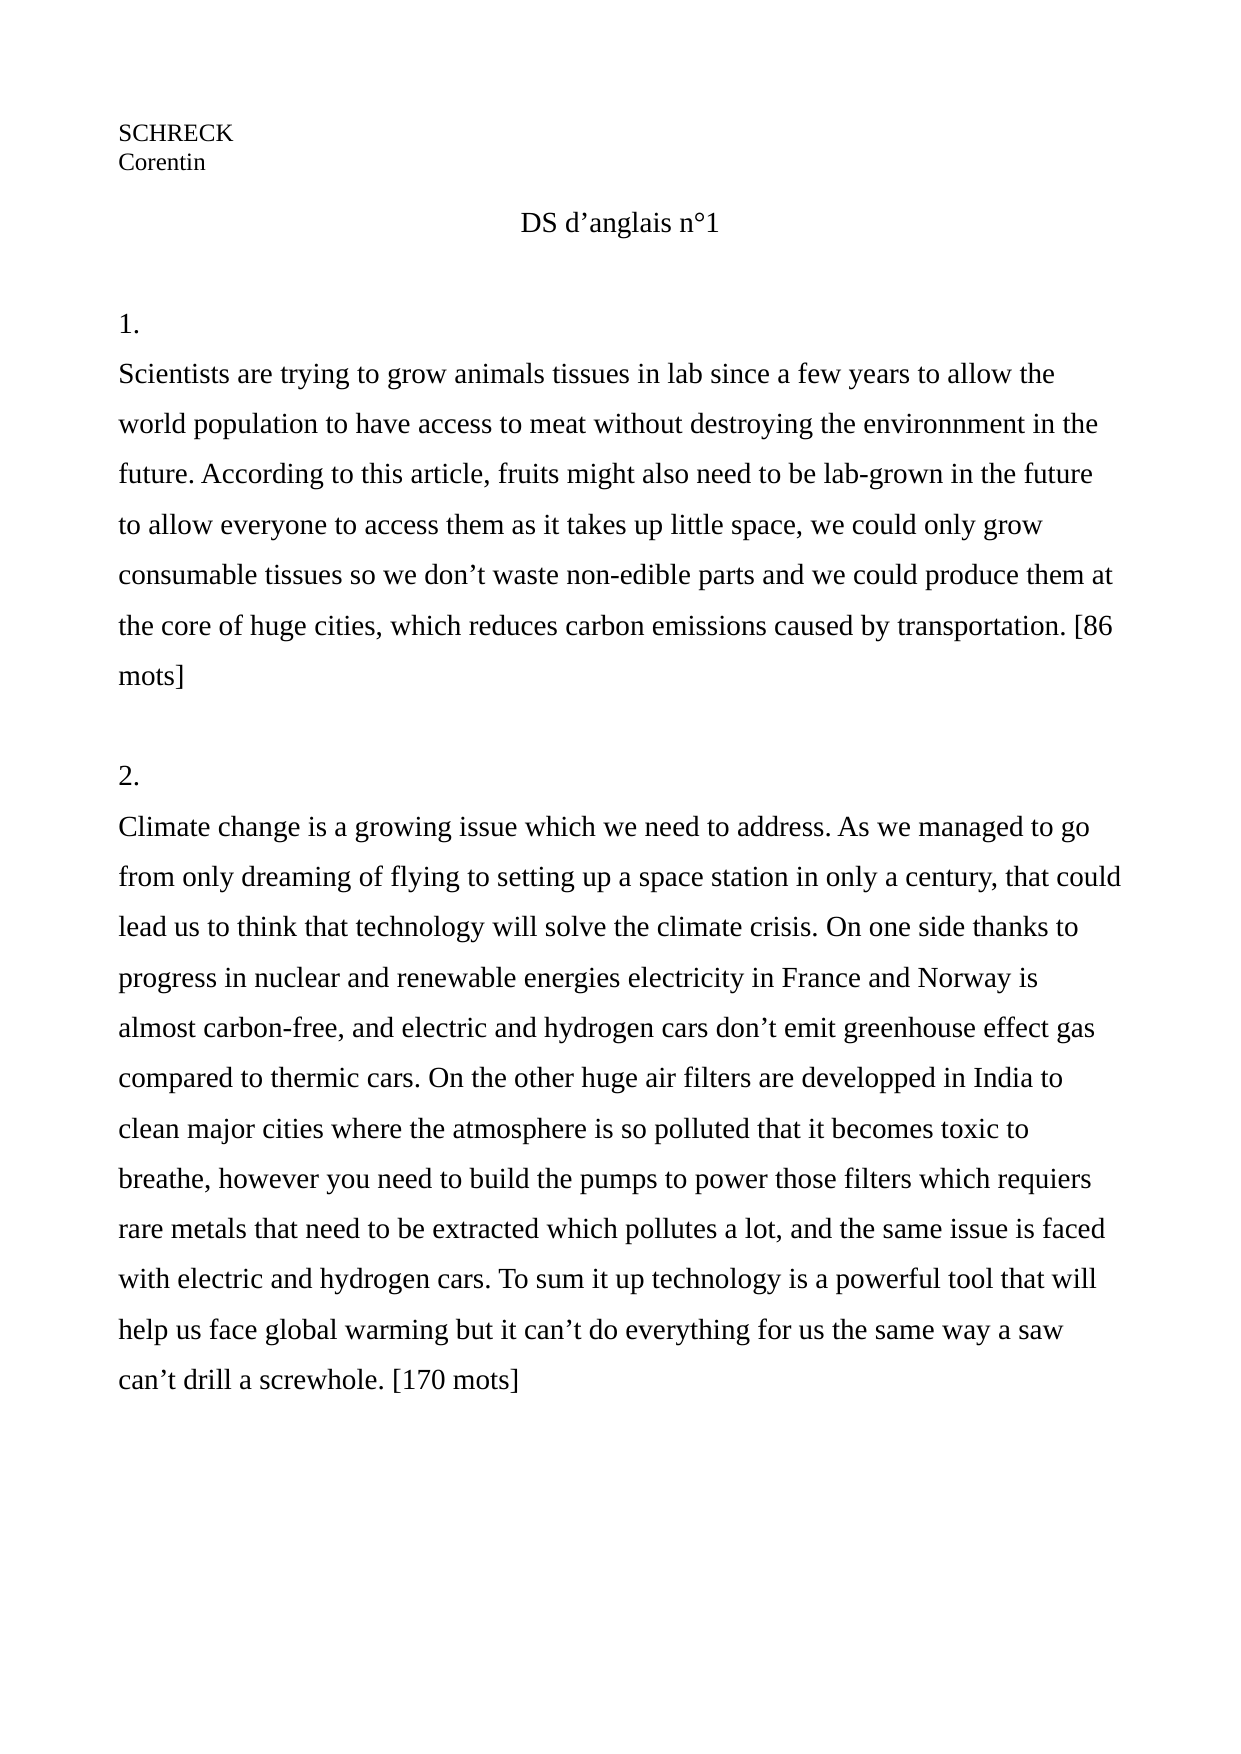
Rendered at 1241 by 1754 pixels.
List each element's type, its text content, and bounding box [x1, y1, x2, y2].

text 2. [118, 758, 1122, 792]
text Climate change is a growing issue which we need to address. As we managed to go from only dreaming of flying to setting up a space station in only a century, that could lead us to think that technology will solve the climate crisis. On one side thanks to progress in nuclear and renewable energies electricity in France and Norway is almost carbon-free, and electric and hydrogen cars don’t emit greenhouse effect gas compared to thermic cars. On the other huge air filters are developped in India to clean major cities where the atmosphere is so polluted that it becomes toxic to breathe, however you need to build the pumps to power those filters which requiers rare metals that need to be extracted which pollutes a lot, and the same issue is faced with electric and hydrogen cars. To sum it up technology is a powerful tool that will help us face global warming but it can’t do everything for us the same way a saw can’t drill a screwhole. [170 mots] [118, 809, 1122, 1396]
text 1. [118, 306, 1122, 339]
text DS d’anglais n°1 [118, 205, 1122, 239]
text Scientists are trying to grow animals tissues in lab since a few years to allow the world population to have access to meat without destroying the environnment in the future. According to this article, fruits might also need to be lab-grown in the future to allow everyone to access them as it takes up little space, we could only grow consumable tissues so we don’t waste non-edible parts and we could produce them at the core of huge cities, which reduces carbon emissions caused by transportation. [86 mots] [118, 356, 1122, 691]
